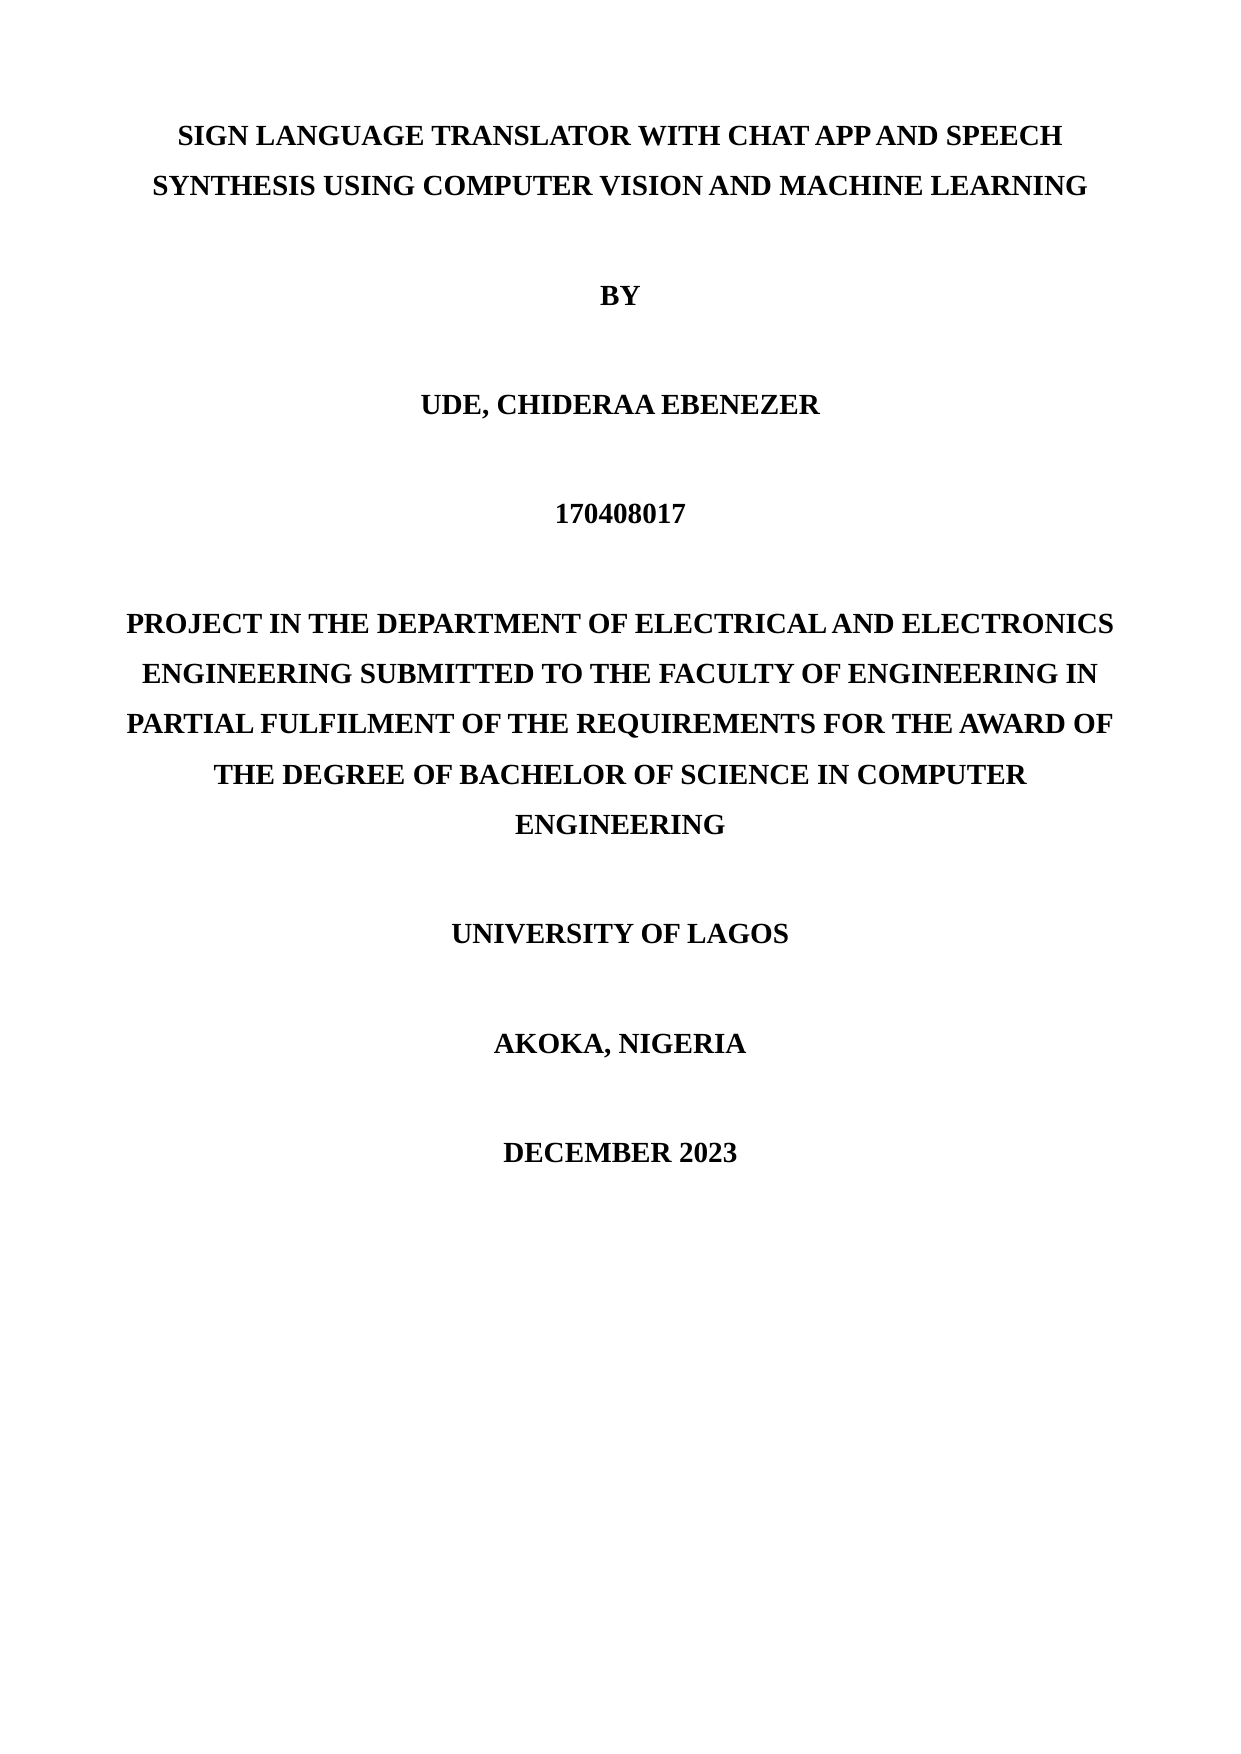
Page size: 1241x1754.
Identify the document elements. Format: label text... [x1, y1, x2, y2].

text SIGN LANGUAGE TRANSLATOR WITH CHAT APP AND SPEECH SYNTHESIS USING COMPUTER VISION AND MACHINE LEARNING [118, 118, 1122, 202]
text UNIVERSITY OF LAGOS [118, 917, 1122, 950]
text PROJECT IN THE DEPARTMENT OF ELECTRICAL AND ELECTRONICS ENGINEERING SUBMITTED TO THE FACULTY OF ENGINEERING IN PARTIAL FULFILMENT OF THE REQUIREMENTS FOR THE AWARD OF THE DEGREE OF BACHELOR OF SCIENCE IN COMPUTER ENGINEERING [118, 606, 1122, 841]
text AKOKA, NIGERIA [118, 1026, 1122, 1059]
text 170408017 [118, 497, 1122, 530]
text DECEMBER 2023 [118, 1135, 1122, 1169]
text BY [118, 278, 1122, 311]
text UDE, CHIDERAA EBENEZER [118, 387, 1122, 421]
